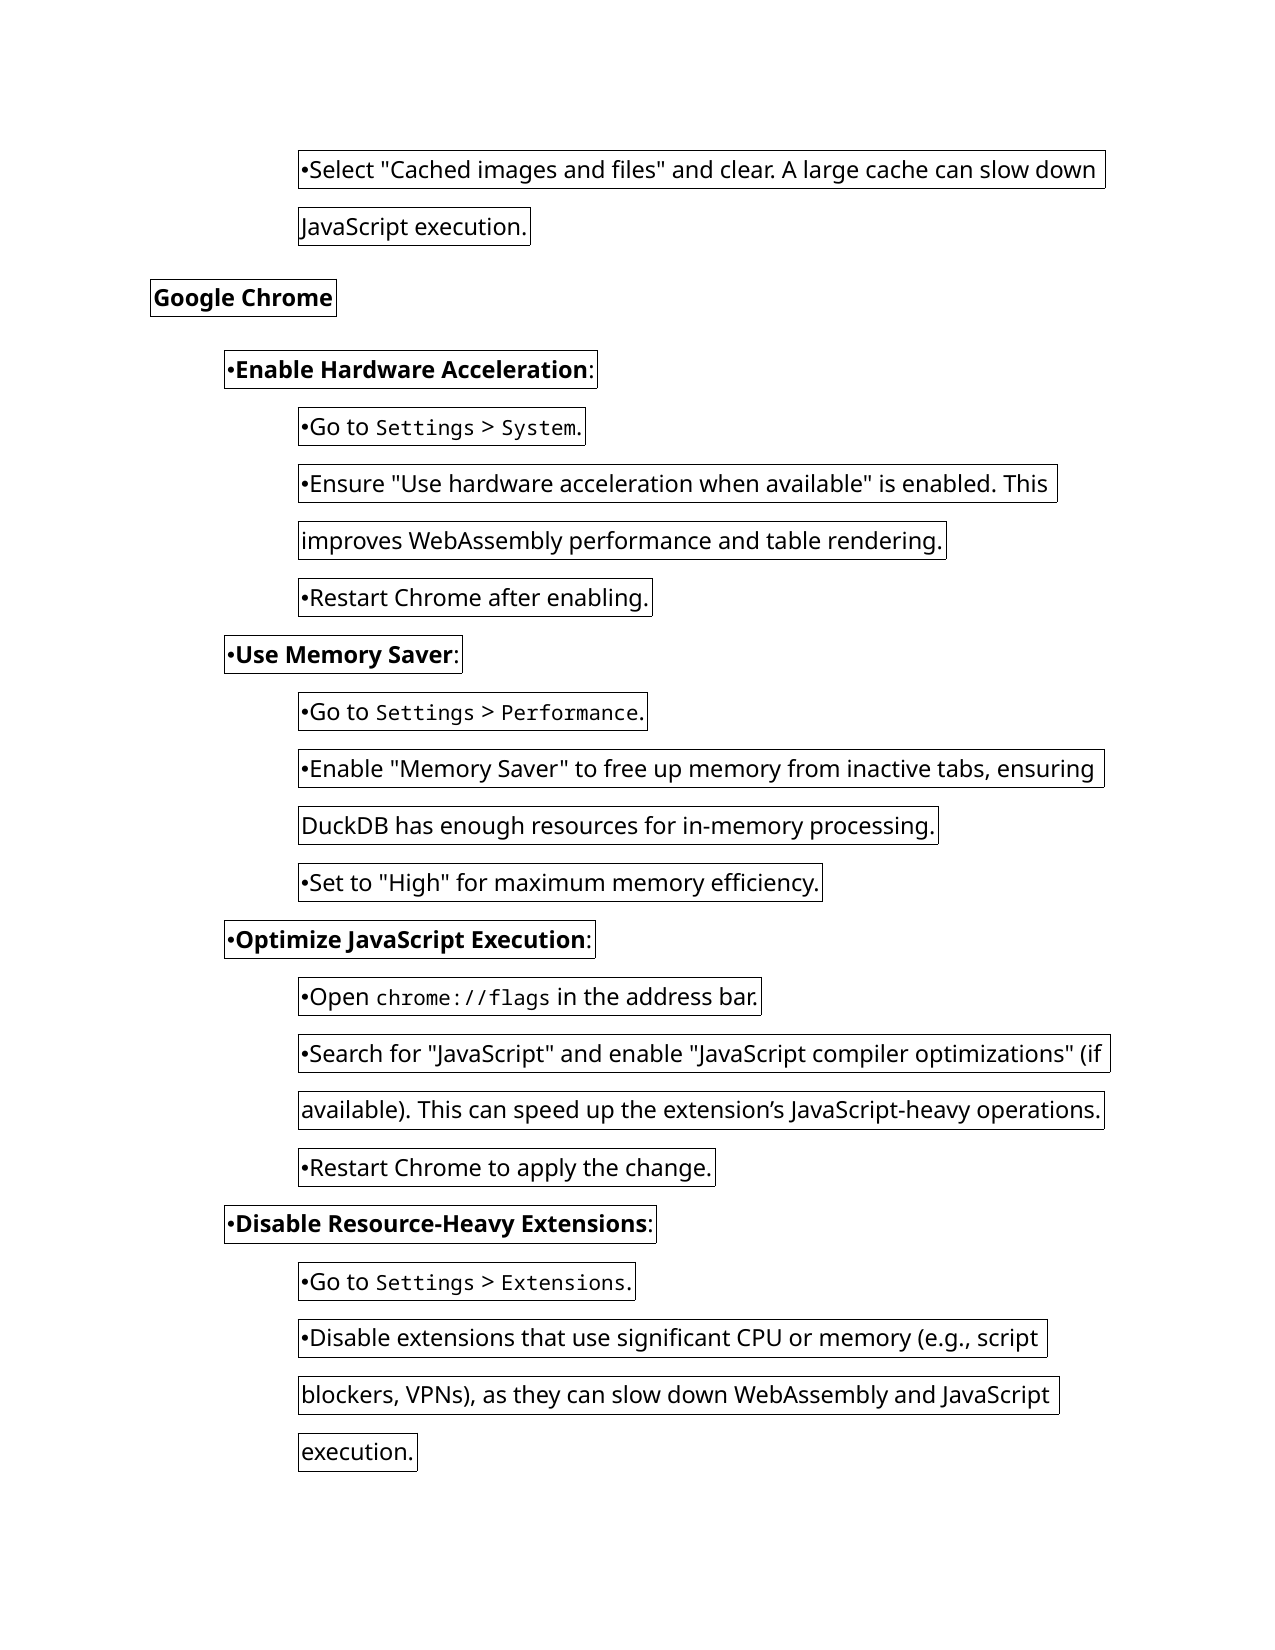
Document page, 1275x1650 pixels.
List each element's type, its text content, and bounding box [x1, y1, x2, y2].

list [150, 635, 224, 673]
list [150, 578, 298, 616]
list Search for "JavaScript" and enable "JavaScript compiler optimizations" (if available). This can speed up the extension’s JavaScript-heavy operations. [150, 1034, 1125, 1129]
list Restart Chrome to apply the change. [299, 1149, 715, 1186]
list Open chrome://flags in the address bar. [299, 978, 761, 1015]
list [636, 1262, 1125, 1300]
list Enable "Memory Saver" to free up memory from inactive tabs, ensuring DuckDB has enough resources for in-memory processing. [150, 749, 1125, 844]
list [150, 920, 224, 958]
list [463, 635, 1125, 673]
text [337, 278, 1125, 317]
list [762, 977, 1125, 1015]
list [150, 407, 298, 445]
list [598, 350, 1125, 388]
list Disable extensions that use significant CPU or memory (e.g., script blockers, VPNs), as they can slow down WebAssembly and JavaScript execution. [150, 1319, 1125, 1471]
list Optimize JavaScript Execution: [225, 921, 595, 958]
list [586, 407, 1125, 445]
list Set to "High" for maximum memory efficiency. [299, 864, 822, 901]
list [596, 920, 1125, 958]
list [150, 692, 298, 730]
list [150, 350, 224, 388]
list Go to Settings > Performance. [299, 693, 647, 730]
list Select "Cached images and files" and clear. A large cache can slow down JavaScript execution. [150, 150, 1125, 245]
list Use Memory Saver: [225, 636, 462, 673]
list Enable Hardware Acceleration: [225, 351, 597, 388]
list Restart Chrome after enabling. [299, 579, 652, 616]
list Go to Settings > System. [299, 408, 585, 445]
list [150, 1205, 224, 1243]
list Disable Resource-Heavy Extensions: [225, 1206, 656, 1243]
list [653, 578, 1125, 616]
list [150, 1262, 298, 1300]
list [150, 977, 298, 1015]
list [648, 692, 1125, 730]
list [823, 863, 1125, 901]
list Ensure "Use hardware acceleration when available" is enabled. This improves WebAssembly performance and table rendering. [150, 464, 1125, 559]
list [716, 1148, 1125, 1186]
list [150, 863, 298, 901]
text Google Chrome [151, 280, 336, 316]
list [657, 1205, 1125, 1243]
list [150, 1148, 298, 1186]
list Go to Settings > Extensions. [299, 1263, 635, 1300]
